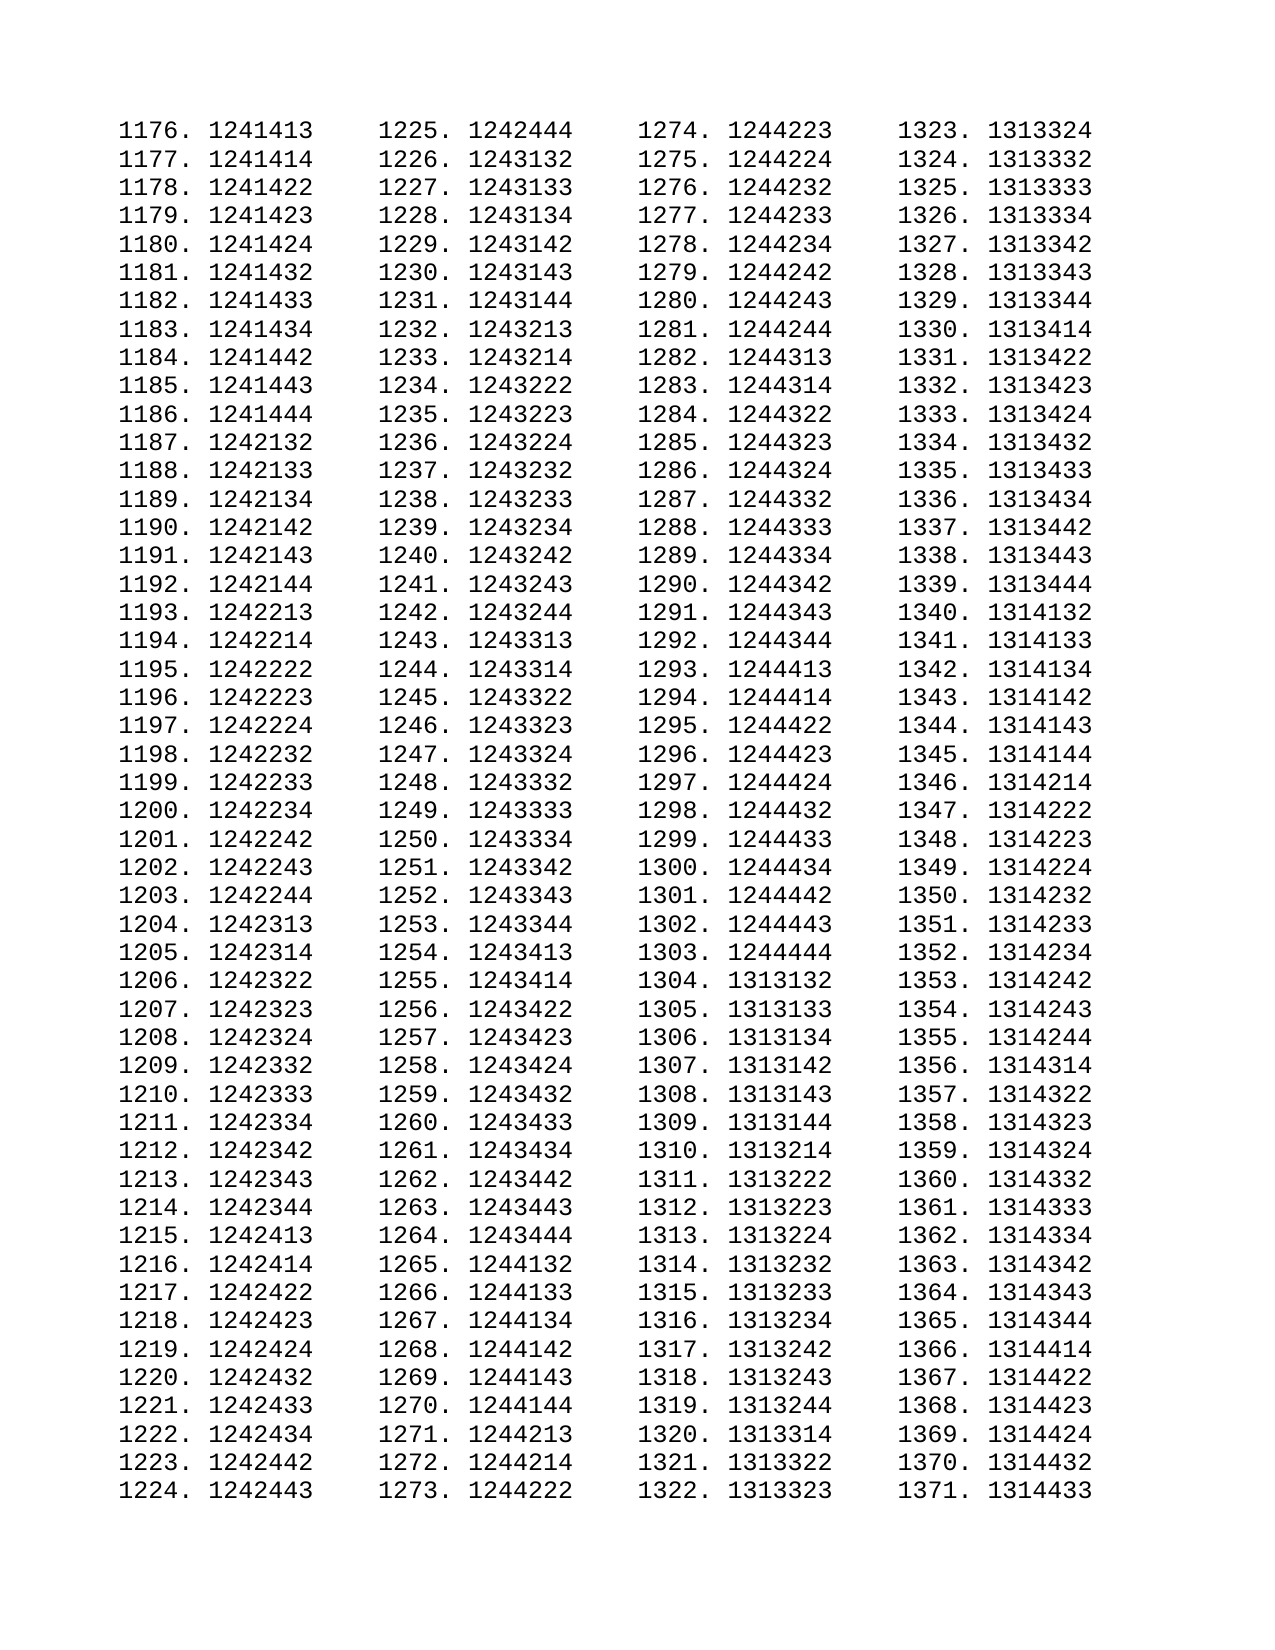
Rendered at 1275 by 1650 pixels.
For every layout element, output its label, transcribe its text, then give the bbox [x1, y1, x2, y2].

text 1316. 1313234 [637, 1308, 897, 1336]
text 1191. 1242143 [118, 543, 378, 571]
text 1208. 1242324 [118, 1025, 378, 1053]
text 1289. 1244334 [637, 543, 897, 571]
text 1277. 1244233 [637, 203, 897, 231]
text 1292. 1244344 [637, 628, 897, 656]
text 1263. 1243443 [378, 1195, 637, 1223]
text 1239. 1243234 [378, 515, 637, 543]
text 1251. 1243342 [378, 855, 637, 883]
text 1264. 1243444 [378, 1223, 637, 1251]
text 1183. 1241434 [118, 316, 378, 345]
text 1190. 1242142 [118, 515, 378, 543]
text 1371. 1314433 [897, 1478, 1157, 1506]
text 1306. 1313134 [637, 1025, 897, 1053]
text 1322. 1313323 [637, 1478, 897, 1506]
text 1281. 1244244 [637, 316, 897, 345]
text 1214. 1242344 [118, 1195, 378, 1223]
text 1318. 1313243 [637, 1365, 897, 1393]
text 1196. 1242223 [118, 685, 378, 713]
text 1265. 1244132 [378, 1251, 637, 1280]
text 1315. 1313233 [637, 1280, 897, 1308]
text 1202. 1242243 [118, 855, 378, 883]
text 1271. 1244213 [378, 1421, 637, 1450]
text 1269. 1244143 [378, 1365, 637, 1393]
text 1245. 1243322 [378, 685, 637, 713]
text 1262. 1243442 [378, 1166, 637, 1195]
text 1309. 1313144 [637, 1110, 897, 1138]
text 1321. 1313322 [637, 1450, 897, 1478]
text 1209. 1242332 [118, 1053, 378, 1081]
text 1195. 1242222 [118, 656, 378, 685]
text 1227. 1243133 [378, 175, 637, 203]
text 1215. 1242413 [118, 1223, 378, 1251]
text 1201. 1242242 [118, 826, 378, 855]
text 1369. 1314424 [897, 1421, 1157, 1450]
text 1349. 1314224 [897, 855, 1157, 883]
text 1288. 1244333 [637, 515, 897, 543]
text 1213. 1242343 [118, 1166, 378, 1195]
text 1310. 1313214 [637, 1138, 897, 1166]
text 1256. 1243422 [378, 996, 637, 1025]
text 1237. 1243232 [378, 458, 637, 486]
text 1283. 1244314 [637, 373, 897, 401]
text 1282. 1244313 [637, 345, 897, 373]
text 1204. 1242313 [118, 911, 378, 940]
text 1189. 1242134 [118, 486, 378, 515]
text 1186. 1241444 [118, 401, 378, 430]
text 1363. 1314342 [897, 1251, 1157, 1280]
text 1320. 1313314 [637, 1421, 897, 1450]
text 1340. 1314132 [897, 600, 1157, 628]
text 1207. 1242323 [118, 996, 378, 1025]
text 1330. 1313414 [897, 316, 1157, 345]
text 1327. 1313342 [897, 231, 1157, 260]
text 1364. 1314343 [897, 1280, 1157, 1308]
text 1365. 1314344 [897, 1308, 1157, 1336]
text 1242. 1243244 [378, 600, 637, 628]
text 1329. 1313344 [897, 288, 1157, 316]
text 1317. 1313242 [637, 1336, 897, 1365]
text 1293. 1244413 [637, 656, 897, 685]
text 1311. 1313222 [637, 1166, 897, 1195]
text 1298. 1244432 [637, 798, 897, 826]
text 1258. 1243424 [378, 1053, 637, 1081]
text 1241. 1243243 [378, 571, 637, 600]
text 1219. 1242424 [118, 1336, 378, 1365]
text 1222. 1242434 [118, 1421, 378, 1450]
text 1252. 1243343 [378, 883, 637, 911]
text 1301. 1244442 [637, 883, 897, 911]
text 1235. 1243223 [378, 401, 637, 430]
text 1243. 1243313 [378, 628, 637, 656]
text 1278. 1244234 [637, 231, 897, 260]
text 1312. 1313223 [637, 1195, 897, 1223]
text 1339. 1313444 [897, 571, 1157, 600]
text 1253. 1243344 [378, 911, 637, 940]
text 1300. 1244434 [637, 855, 897, 883]
text 1272. 1244214 [378, 1450, 637, 1478]
text 1233. 1243214 [378, 345, 637, 373]
text 1206. 1242322 [118, 968, 378, 996]
text 1218. 1242423 [118, 1308, 378, 1336]
text 1182. 1241433 [118, 288, 378, 316]
text 1199. 1242233 [118, 770, 378, 798]
text 1249. 1243333 [378, 798, 637, 826]
text 1236. 1243224 [378, 430, 637, 458]
text 1345. 1314144 [897, 741, 1157, 770]
text 1238. 1243233 [378, 486, 637, 515]
text 1244. 1243314 [378, 656, 637, 685]
text 1335. 1313433 [897, 458, 1157, 486]
text 1217. 1242422 [118, 1280, 378, 1308]
text 1362. 1314334 [897, 1223, 1157, 1251]
text 1286. 1244324 [637, 458, 897, 486]
text 1248. 1243332 [378, 770, 637, 798]
text 1197. 1242224 [118, 713, 378, 741]
text 1234. 1243222 [378, 373, 637, 401]
text 1177. 1241414 [118, 146, 378, 175]
text 1342. 1314134 [897, 656, 1157, 685]
text 1231. 1243144 [378, 288, 637, 316]
text 1333. 1313424 [897, 401, 1157, 430]
text 1210. 1242333 [118, 1081, 378, 1110]
text 1325. 1313333 [897, 175, 1157, 203]
text 1334. 1313432 [897, 430, 1157, 458]
text 1226. 1243132 [378, 146, 637, 175]
text 1313. 1313224 [637, 1223, 897, 1251]
text 1240. 1243242 [378, 543, 637, 571]
text 1302. 1244443 [637, 911, 897, 940]
text 1255. 1243414 [378, 968, 637, 996]
text 1299. 1244433 [637, 826, 897, 855]
text 1352. 1314234 [897, 940, 1157, 968]
text 1221. 1242433 [118, 1393, 378, 1421]
text 1193. 1242213 [118, 600, 378, 628]
text 1216. 1242414 [118, 1251, 378, 1280]
text 1266. 1244133 [378, 1280, 637, 1308]
text 1181. 1241432 [118, 260, 378, 288]
text 1296. 1244423 [637, 741, 897, 770]
text 1291. 1244343 [637, 600, 897, 628]
text 1331. 1313422 [897, 345, 1157, 373]
text 1326. 1313334 [897, 203, 1157, 231]
text 1328. 1313343 [897, 260, 1157, 288]
text 1338. 1313443 [897, 543, 1157, 571]
text 1285. 1244323 [637, 430, 897, 458]
text 1198. 1242232 [118, 741, 378, 770]
text 1359. 1314324 [897, 1138, 1157, 1166]
text 1314. 1313232 [637, 1251, 897, 1280]
text 1185. 1241443 [118, 373, 378, 401]
text 1273. 1244222 [378, 1478, 637, 1506]
text 1200. 1242234 [118, 798, 378, 826]
text 1354. 1314243 [897, 996, 1157, 1025]
text 1179. 1241423 [118, 203, 378, 231]
text 1358. 1314323 [897, 1110, 1157, 1138]
text 1361. 1314333 [897, 1195, 1157, 1223]
text 1344. 1314143 [897, 713, 1157, 741]
text 1323. 1313324 [897, 118, 1157, 146]
text 1257. 1243423 [378, 1025, 637, 1053]
text 1220. 1242432 [118, 1365, 378, 1393]
text 1337. 1313442 [897, 515, 1157, 543]
text 1308. 1313143 [637, 1081, 897, 1110]
text 1319. 1313244 [637, 1393, 897, 1421]
text 1346. 1314214 [897, 770, 1157, 798]
text 1187. 1242132 [118, 430, 378, 458]
text 1366. 1314414 [897, 1336, 1157, 1365]
text 1247. 1243324 [378, 741, 637, 770]
text 1347. 1314222 [897, 798, 1157, 826]
text 1275. 1244224 [637, 146, 897, 175]
text 1353. 1314242 [897, 968, 1157, 996]
text 1270. 1244144 [378, 1393, 637, 1421]
text 1205. 1242314 [118, 940, 378, 968]
text 1260. 1243433 [378, 1110, 637, 1138]
text 1350. 1314232 [897, 883, 1157, 911]
text 1276. 1244232 [637, 175, 897, 203]
text 1351. 1314233 [897, 911, 1157, 940]
text 1290. 1244342 [637, 571, 897, 600]
text 1232. 1243213 [378, 316, 637, 345]
text 1332. 1313423 [897, 373, 1157, 401]
text 1176. 1241413 [118, 118, 378, 146]
text 1268. 1244142 [378, 1336, 637, 1365]
text 1307. 1313142 [637, 1053, 897, 1081]
text 1336. 1313434 [897, 486, 1157, 515]
text 1341. 1314133 [897, 628, 1157, 656]
text 1370. 1314432 [897, 1450, 1157, 1478]
text 1274. 1244223 [637, 118, 897, 146]
text 1184. 1241442 [118, 345, 378, 373]
text 1223. 1242442 [118, 1450, 378, 1478]
text 1250. 1243334 [378, 826, 637, 855]
text 1267. 1244134 [378, 1308, 637, 1336]
text 1348. 1314223 [897, 826, 1157, 855]
text 1211. 1242334 [118, 1110, 378, 1138]
text 1279. 1244242 [637, 260, 897, 288]
text 1261. 1243434 [378, 1138, 637, 1166]
text 1303. 1244444 [637, 940, 897, 968]
text 1356. 1314314 [897, 1053, 1157, 1081]
text 1360. 1314332 [897, 1166, 1157, 1195]
text 1224. 1242443 [118, 1478, 378, 1506]
text 1229. 1243142 [378, 231, 637, 260]
text 1180. 1241424 [118, 231, 378, 260]
text 1212. 1242342 [118, 1138, 378, 1166]
text 1297. 1244424 [637, 770, 897, 798]
text 1230. 1243143 [378, 260, 637, 288]
text 1192. 1242144 [118, 571, 378, 600]
text 1246. 1243323 [378, 713, 637, 741]
text 1203. 1242244 [118, 883, 378, 911]
text 1188. 1242133 [118, 458, 378, 486]
text 1225. 1242444 [378, 118, 637, 146]
text 1367. 1314422 [897, 1365, 1157, 1393]
text 1324. 1313332 [897, 146, 1157, 175]
text 1280. 1244243 [637, 288, 897, 316]
text 1355. 1314244 [897, 1025, 1157, 1053]
text 1294. 1244414 [637, 685, 897, 713]
text 1287. 1244332 [637, 486, 897, 515]
text 1228. 1243134 [378, 203, 637, 231]
text 1305. 1313133 [637, 996, 897, 1025]
text 1304. 1313132 [637, 968, 897, 996]
text 1254. 1243413 [378, 940, 637, 968]
text 1178. 1241422 [118, 175, 378, 203]
text 1295. 1244422 [637, 713, 897, 741]
text 1284. 1244322 [637, 401, 897, 430]
text 1194. 1242214 [118, 628, 378, 656]
text 1343. 1314142 [897, 685, 1157, 713]
text 1259. 1243432 [378, 1081, 637, 1110]
text 1357. 1314322 [897, 1081, 1157, 1110]
text 1368. 1314423 [897, 1393, 1157, 1421]
